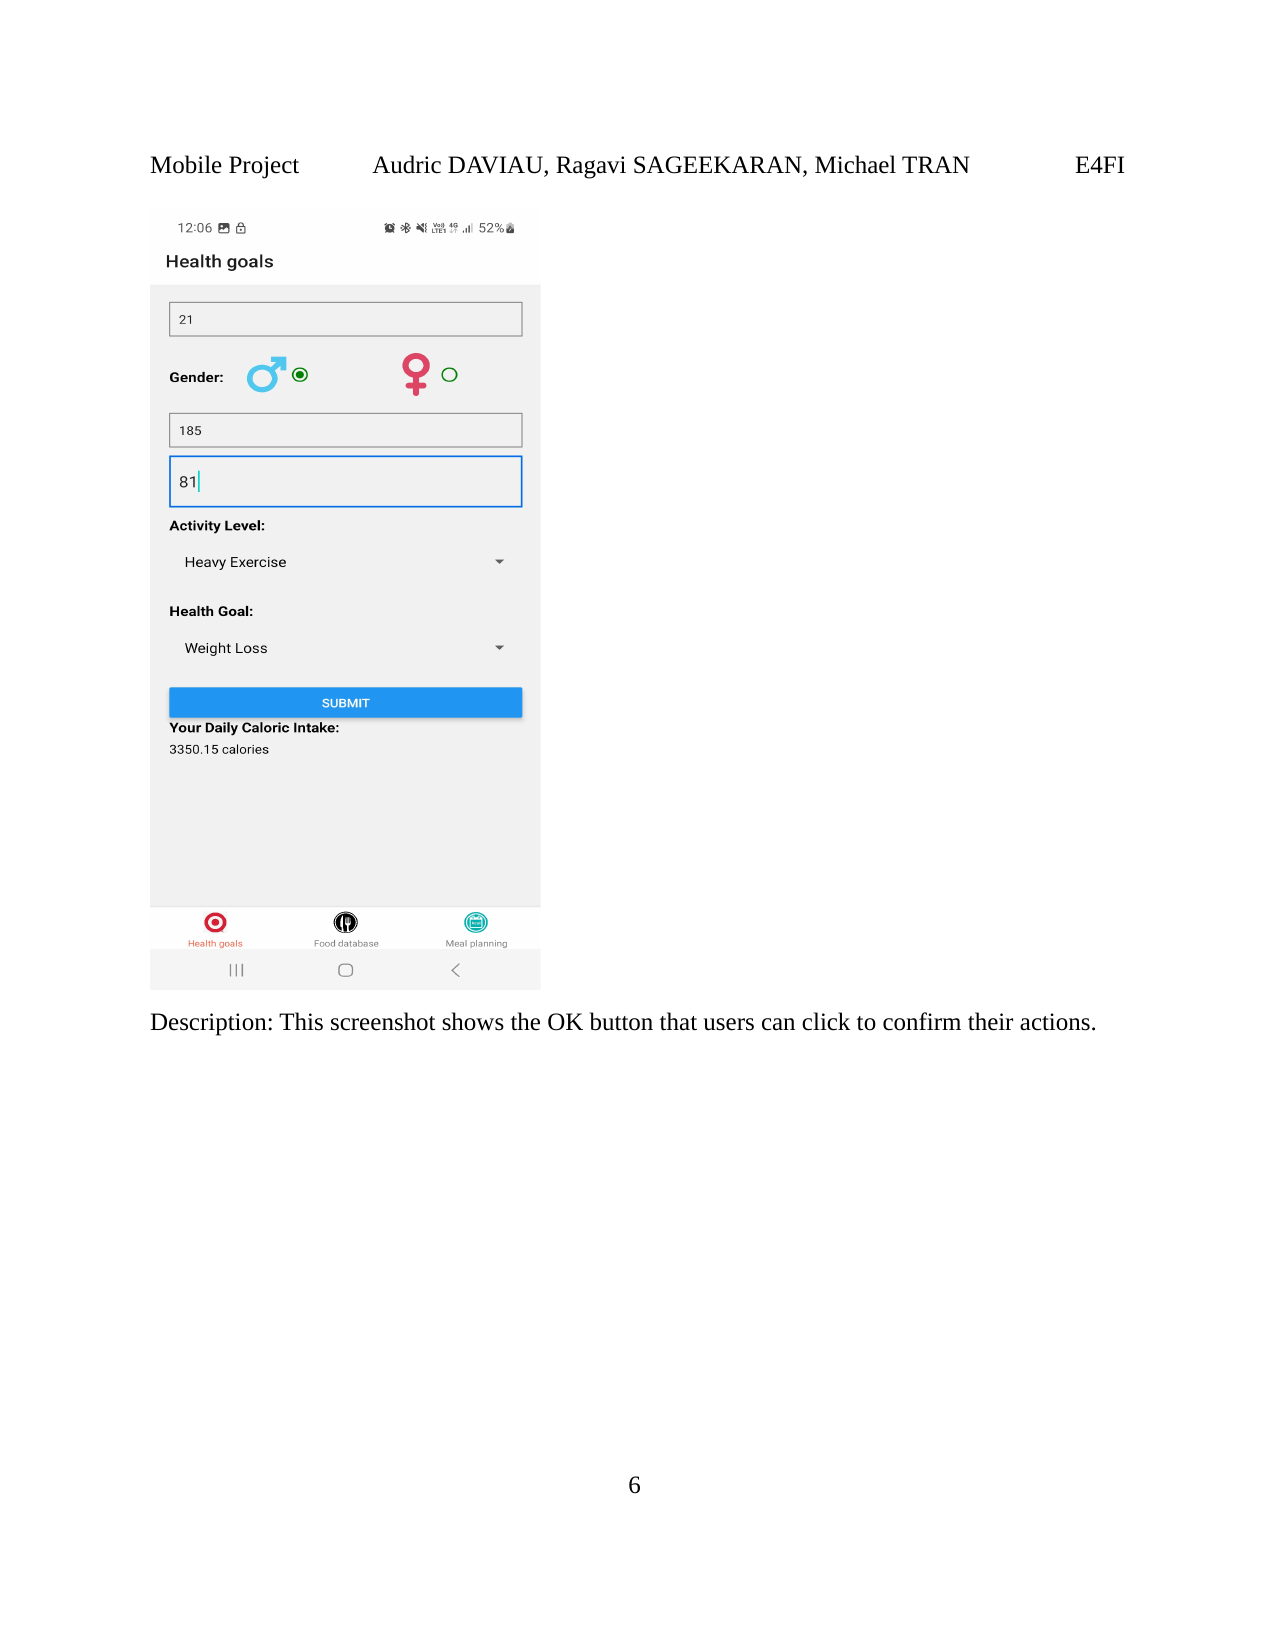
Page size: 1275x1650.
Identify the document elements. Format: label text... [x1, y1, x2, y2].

text Description: This screenshot shows the OK button that users can click to confirm their actions. [150, 1007, 1125, 1036]
picture [150, 208, 541, 990]
